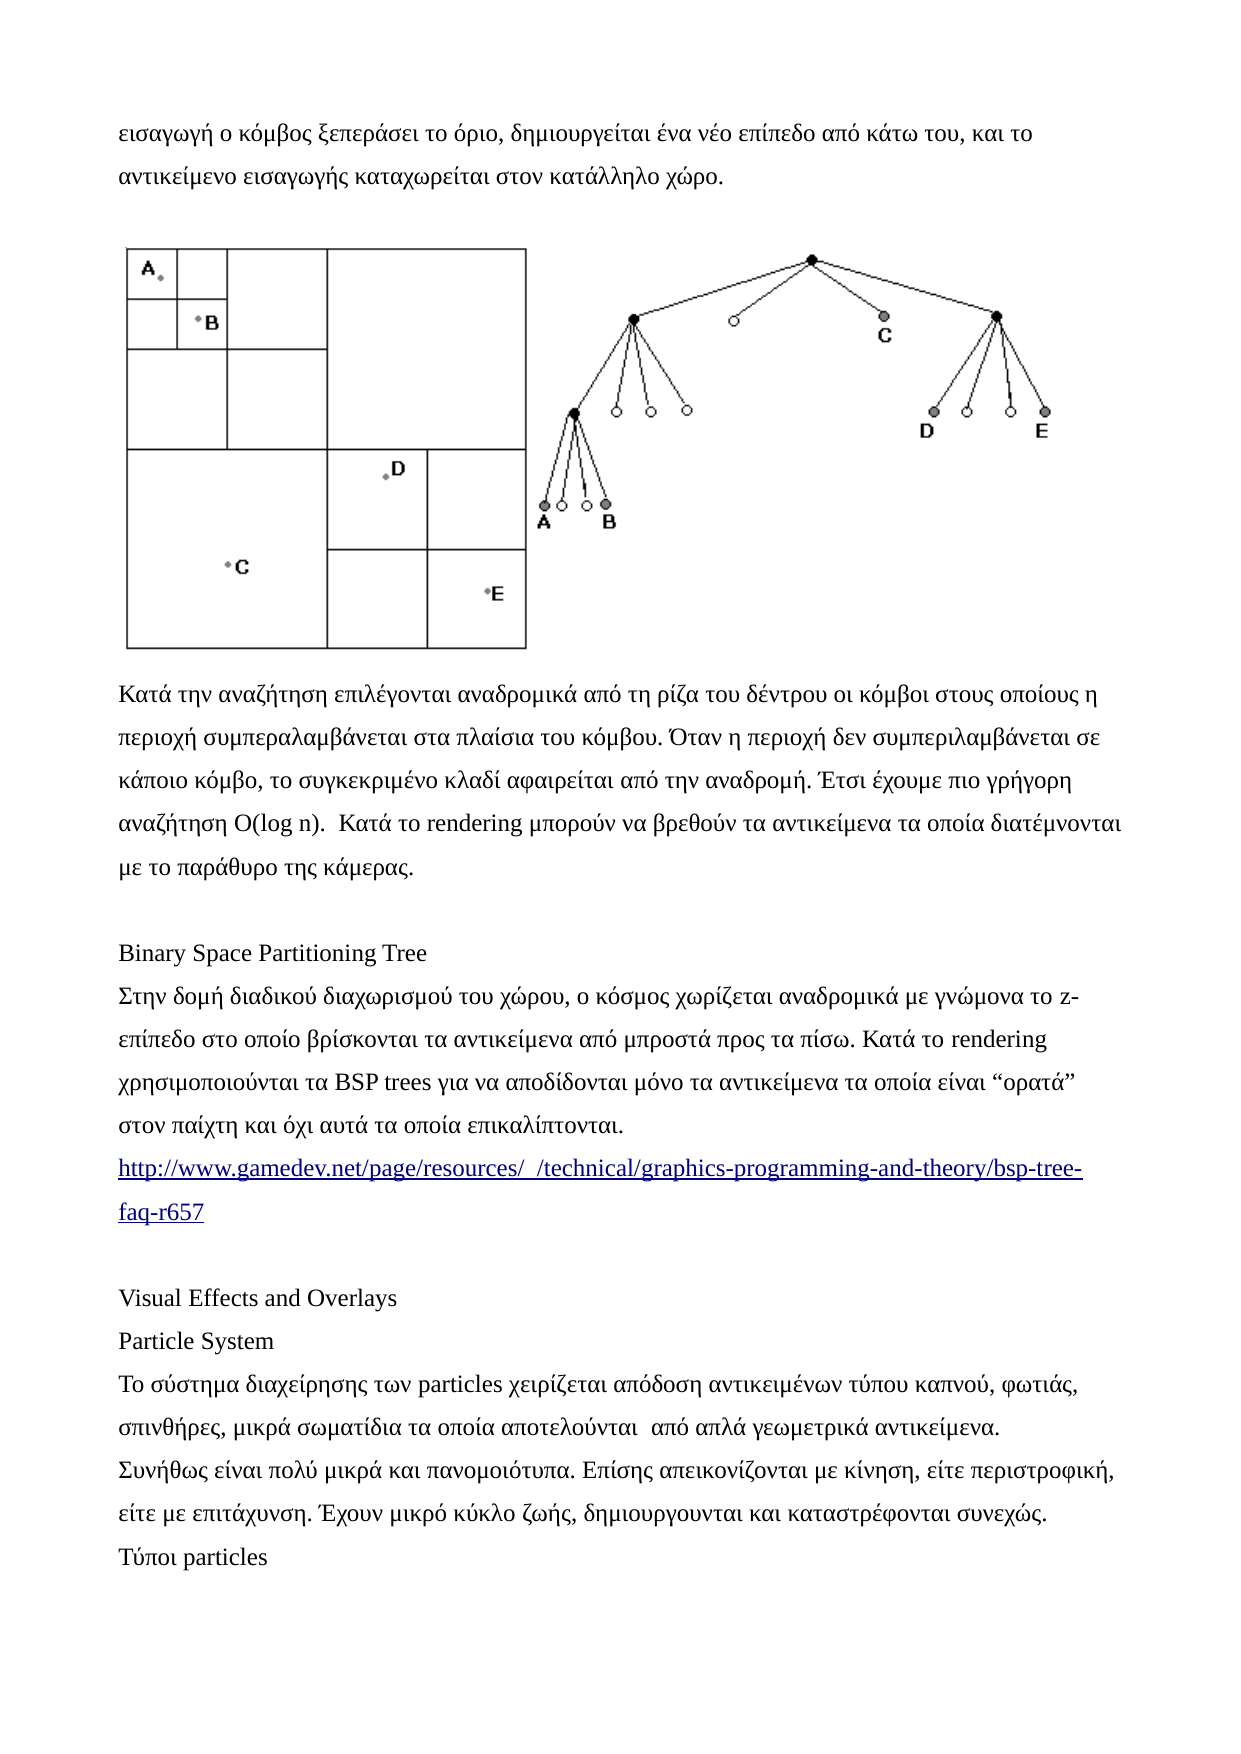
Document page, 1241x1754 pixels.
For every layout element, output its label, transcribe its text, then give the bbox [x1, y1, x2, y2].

text To σύστημα διαχείρησης των particles χειρίζεται απόδοση αντικειμένων τύπου καπνού, φωτιάς, σπινθήρες, μικρά σωματίδια τα οποία αποτελούνται από απλά γεωμετρικά αντικείμενα. [118, 1369, 1122, 1441]
text Στην δομή διαδικού διαχωρισμού του χώρου, ο κόσμος χωρίζεται αναδρομικά με γνώμονα το z-επίπεδο στο οποίο βρίσκονται τα αντικείμενα από μπροστά προς τα πίσω. Κατά το rendering χρησιμοποιούνται τα BSP trees για να αποδίδονται μόνο τα αντικείμενα τα οποία είναι “ορατά” στον παίχτη και όχι αυτά τα οποία επικαλίπτονται. [118, 981, 1122, 1139]
text Συνήθως είναι πολύ μικρά και πανομοιότυπα. Επίσης απεικονίζονται με κίνηση, είτε περιστροφική, είτε με επιτάχυνση. Έχουν μικρό κύκλο ζωής, δημιουργουνται και καταστρέφονται συνεχώς. [118, 1455, 1122, 1527]
text εισαγωγή ο κόμβος ξεπεράσει το όριο, δημιουργείται ένα νέο επίπεδο από κάτω του, και το αντικείμενο εισαγωγής καταχωρείται στον κατάλληλο χώρο. [118, 118, 1122, 190]
picture [125, 247, 1115, 665]
text Κατά την αναζήτηση επιλέγονται αναδρομικά από τη ρίζα του δέντρου οι κόμβοι στους οποίους η περιοχή συμπεραλαμβάνεται στα πλαίσια του κόμβου. Όταν η περιοχή δεν συμπεριλαμβάνεται σε κάποιο κόμβο, το συγκεκριμένο κλαδί αφαιρείται από την αναδρομή. Έτσι έχουμε πιο γρήγορη αναζήτηση Ο(log n). Κατά το rendering μπορούν να βρεθούν τα αντικείμενα τα οποία διατέμνονται με το παράθυρο της κάμερας. [118, 247, 1122, 880]
text Visual Effects and Overlays [118, 1283, 1122, 1312]
text Binary Space Partitioning Tree [118, 938, 1122, 967]
text Particle System [118, 1326, 1122, 1355]
text http://www.gamedev.net/page/resources/_/technical/graphics-programming-and-theory/bsp-tree-faq-r657 [118, 1153, 1122, 1225]
text Τύποι particles [118, 1542, 1122, 1570]
